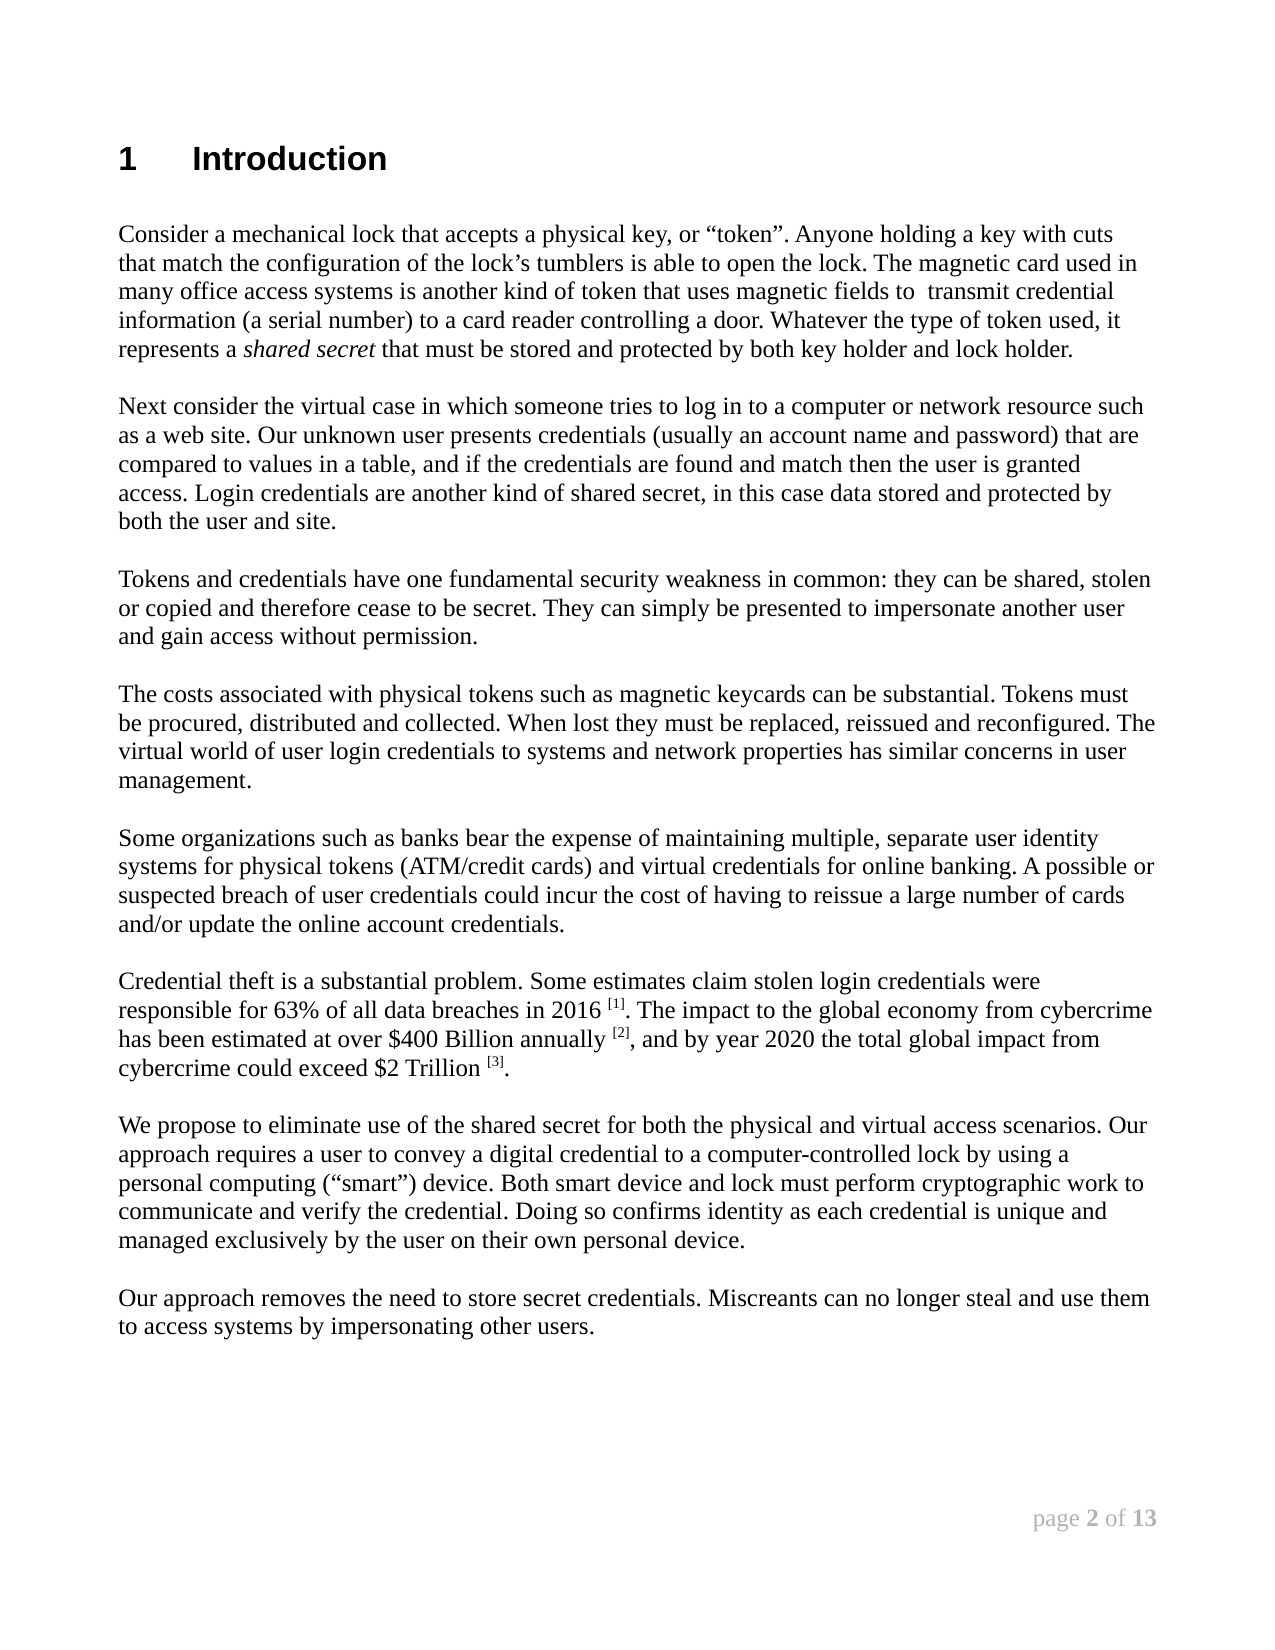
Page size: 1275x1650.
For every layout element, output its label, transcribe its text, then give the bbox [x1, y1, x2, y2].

text Our approach removes the need to store secret credentials. Miscreants can no longer steal and use them to access systems by impersonating other users. [118, 1283, 1157, 1340]
text Some organizations such as banks bear the expense of maintaining multiple, separate user identity systems for physical tokens (ATM/credit cards) and virtual credentials for online banking. A possible or suspected breach of user credentials could incur the cost of having to reissue a large number of cards and/or update the online account credentials. [118, 823, 1157, 938]
subtitle 1 Introduction [118, 139, 1157, 178]
text We propose to eliminate use of the shared secret for both the physical and virtual access scenarios. Our approach requires a user to convey a digital credential to a computer-controlled lock by using a personal computing (“smart”) device. Both smart device and lock must perform cryptographic work to communicate and verify the credential. Doing so confirms identity as each credential is unique and managed exclusively by the user on their own personal device. [118, 1110, 1157, 1254]
text Consider a mechanical lock that accepts a physical key, or “token”. Anyone holding a key with cuts that match the configuration of the lock’s tumblers is able to open the lock. The magnetic card used in many office access systems is another kind of token that uses magnetic fields to transmit credential information (a serial number) to a card reader controlling a door. Whatever the type of token used, it represents a shared secret that must be stored and protected by both key holder and lock holder. [118, 219, 1157, 363]
text The costs associated with physical tokens such as magnetic keycards can be substantial. Tokens must be procured, distributed and collected. When lost they must be replaced, reissued and reconfigured. The virtual world of user login credentials to systems and network properties has similar concerns in user management. [118, 679, 1157, 794]
text Next consider the virtual case in which someone tries to log in to a computer or network resource such as a web site. Our unknown user presents credentials (usually an account name and password) that are compared to values in a table, and if the credentials are found and match then the user is granted access. Login credentials are another kind of shared secret, in this case data stored and protected by both the user and site. [118, 391, 1157, 535]
text Tokens and credentials have one fundamental security weakness in common: they can be shared, stolen or copied and therefore cease to be secret. They can simply be presented to impersonate another user and gain access without permission. [118, 564, 1157, 650]
text Credential theft is a substantial problem. Some estimates claim stolen login credentials were responsible for 63% of all data breaches in 2016 [1]. The impact to the global economy from cybercrime has been estimated at over $400 Billion annually [2], and by year 2020 the total global impact from cybercrime could exceed $2 Trillion [3]. [118, 966, 1157, 1081]
